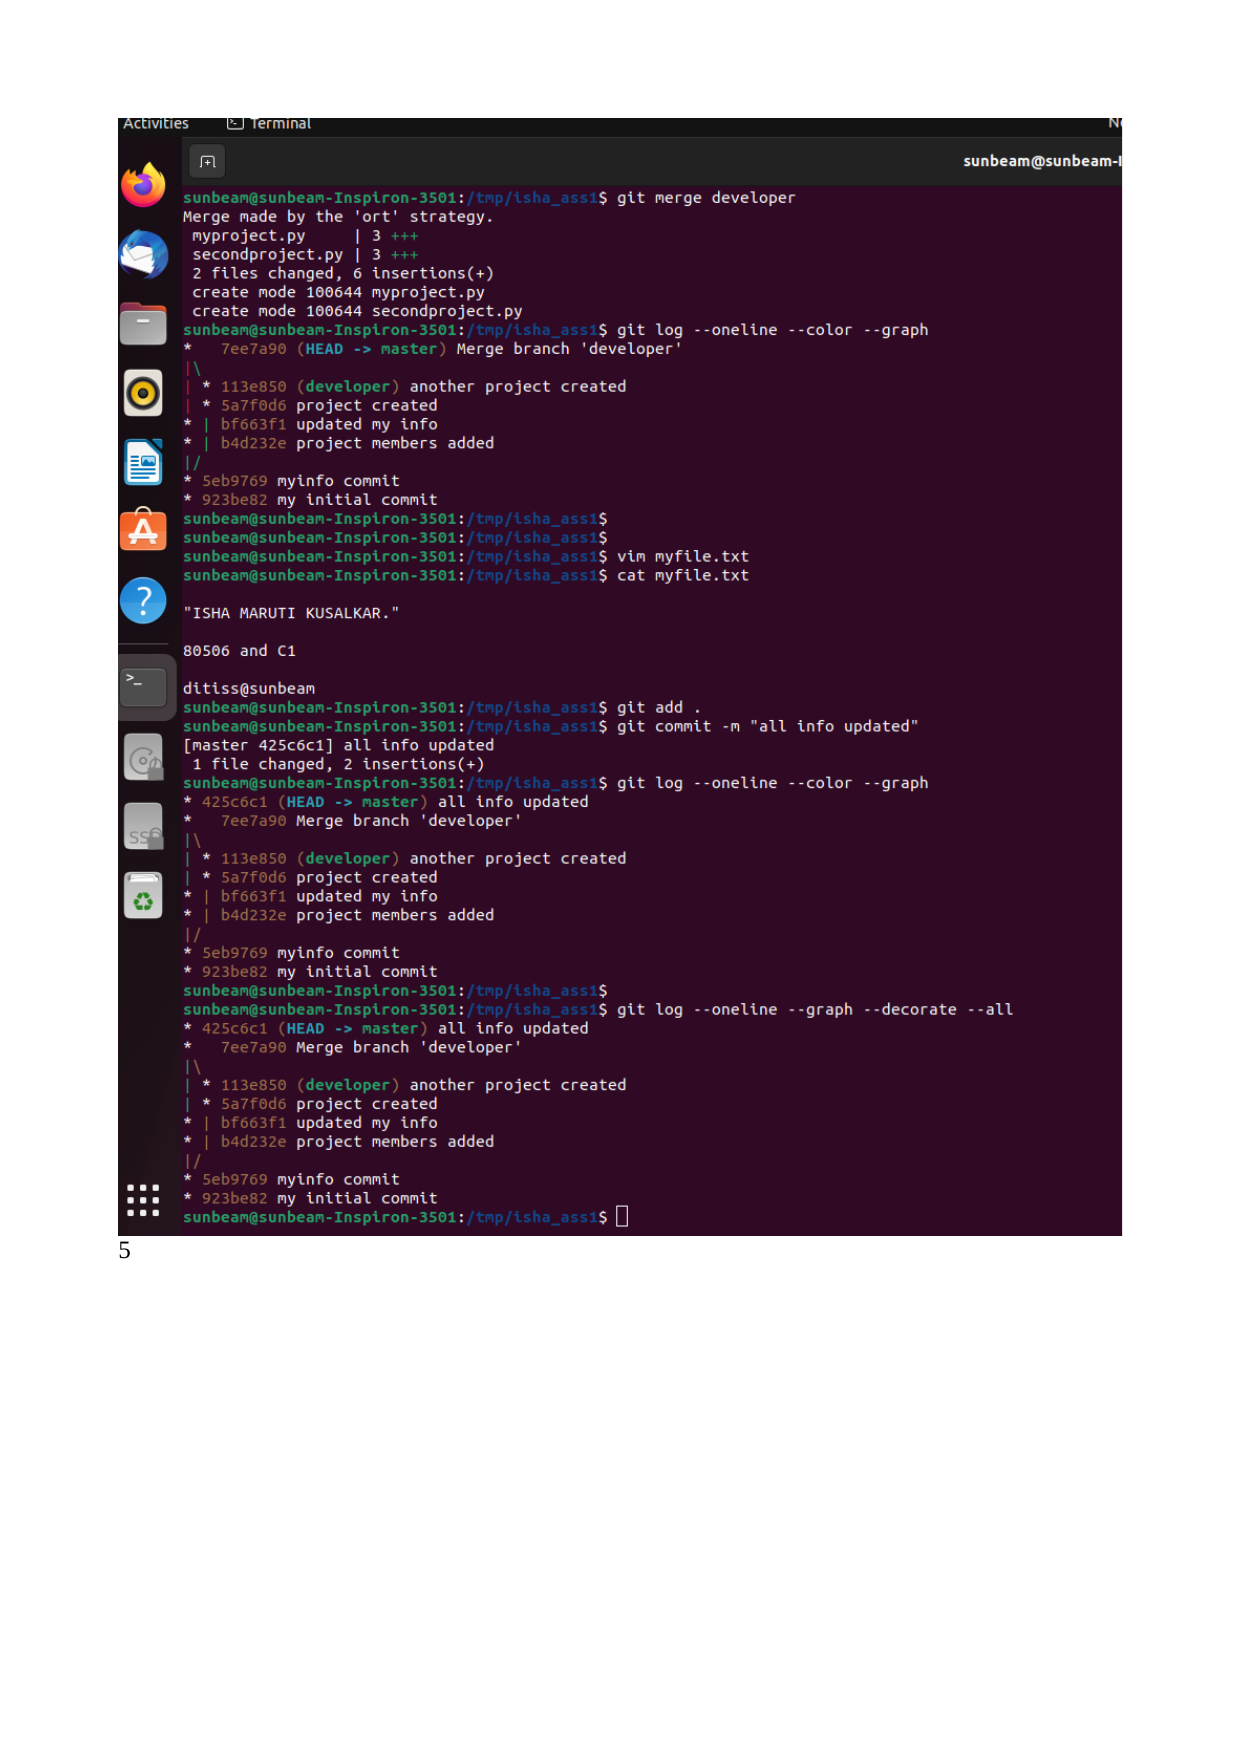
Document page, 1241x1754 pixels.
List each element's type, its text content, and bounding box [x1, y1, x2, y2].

picture [118, 118, 1123, 1236]
text 5 [118, 1236, 1122, 1264]
